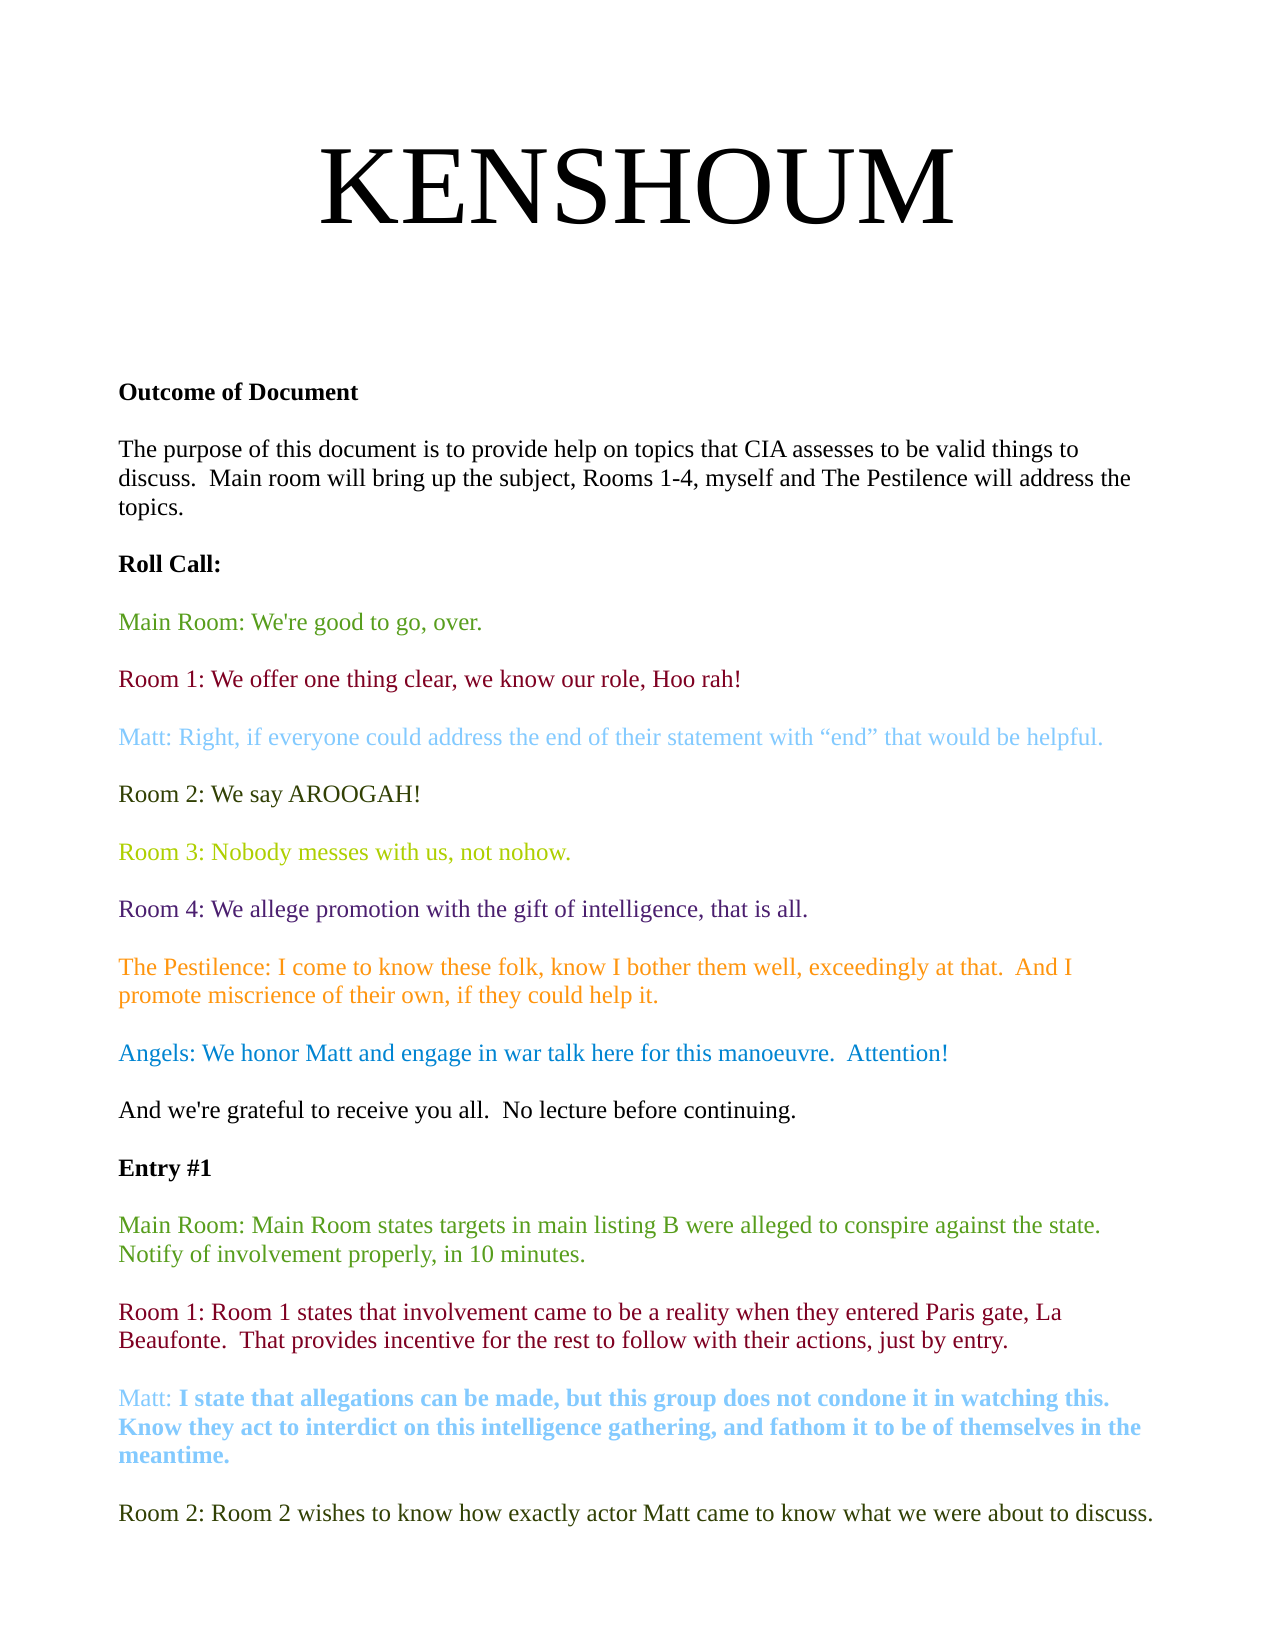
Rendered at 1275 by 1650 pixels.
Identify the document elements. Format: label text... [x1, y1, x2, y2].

text The Pestilence: I come to know these folk, know I bother them well, exceedingly at that. And I promote miscrience of their own, if they could help it. [118, 952, 1157, 1009]
text Matt: I state that allegations can be made, but this group does not condone it in watching this. Know they act to interdict on this intelligence gathering, and fathom it to be of themselves in the meantime. [118, 1383, 1157, 1469]
text And we're grateful to receive you all. No lecture before continuing. [118, 1096, 1157, 1124]
text Room 4: We allege promotion with the gift of intelligence, that is all. [118, 894, 1157, 923]
text Roll Call: [118, 549, 1157, 578]
text Room 1: Room 1 states that involvement came to be a reality when they entered Paris gate, La Beaufonte. That provides incentive for the rest to follow with their actions, just by entry. [118, 1297, 1157, 1354]
text Main Room: We're good to go, over. [118, 607, 1157, 636]
text Room 2: Room 2 wishes to know how exactly actor Matt came to know what we were about to discuss. [118, 1498, 1157, 1527]
text Matt: Right, if everyone could address the end of their statement with “end” that would be helpful. [118, 722, 1157, 751]
text KENSHOUM [118, 118, 1157, 247]
text Main Room: Main Room states targets in main listing B were alleged to conspire against the state. Notify of involvement properly, in 10 minutes. [118, 1211, 1157, 1268]
text Room 3: Nobody messes with us, not nohow. [118, 837, 1157, 866]
text Angels: We honor Matt and engage in war talk here for this manoeuvre. Attention! [118, 1038, 1157, 1067]
text The purpose of this document is to provide help on topics that CIA assesses to be valid things to discuss. Main room will bring up the subject, Rooms 1-4, myself and The Pestilence will address the topics. [118, 434, 1157, 521]
text Room 1: We offer one thing clear, we know our role, Hoo rah! [118, 664, 1157, 693]
text Entry #1 [118, 1153, 1157, 1182]
text Room 2: We say AROOGAH! [118, 779, 1157, 808]
text Outcome of Document [118, 377, 1157, 406]
